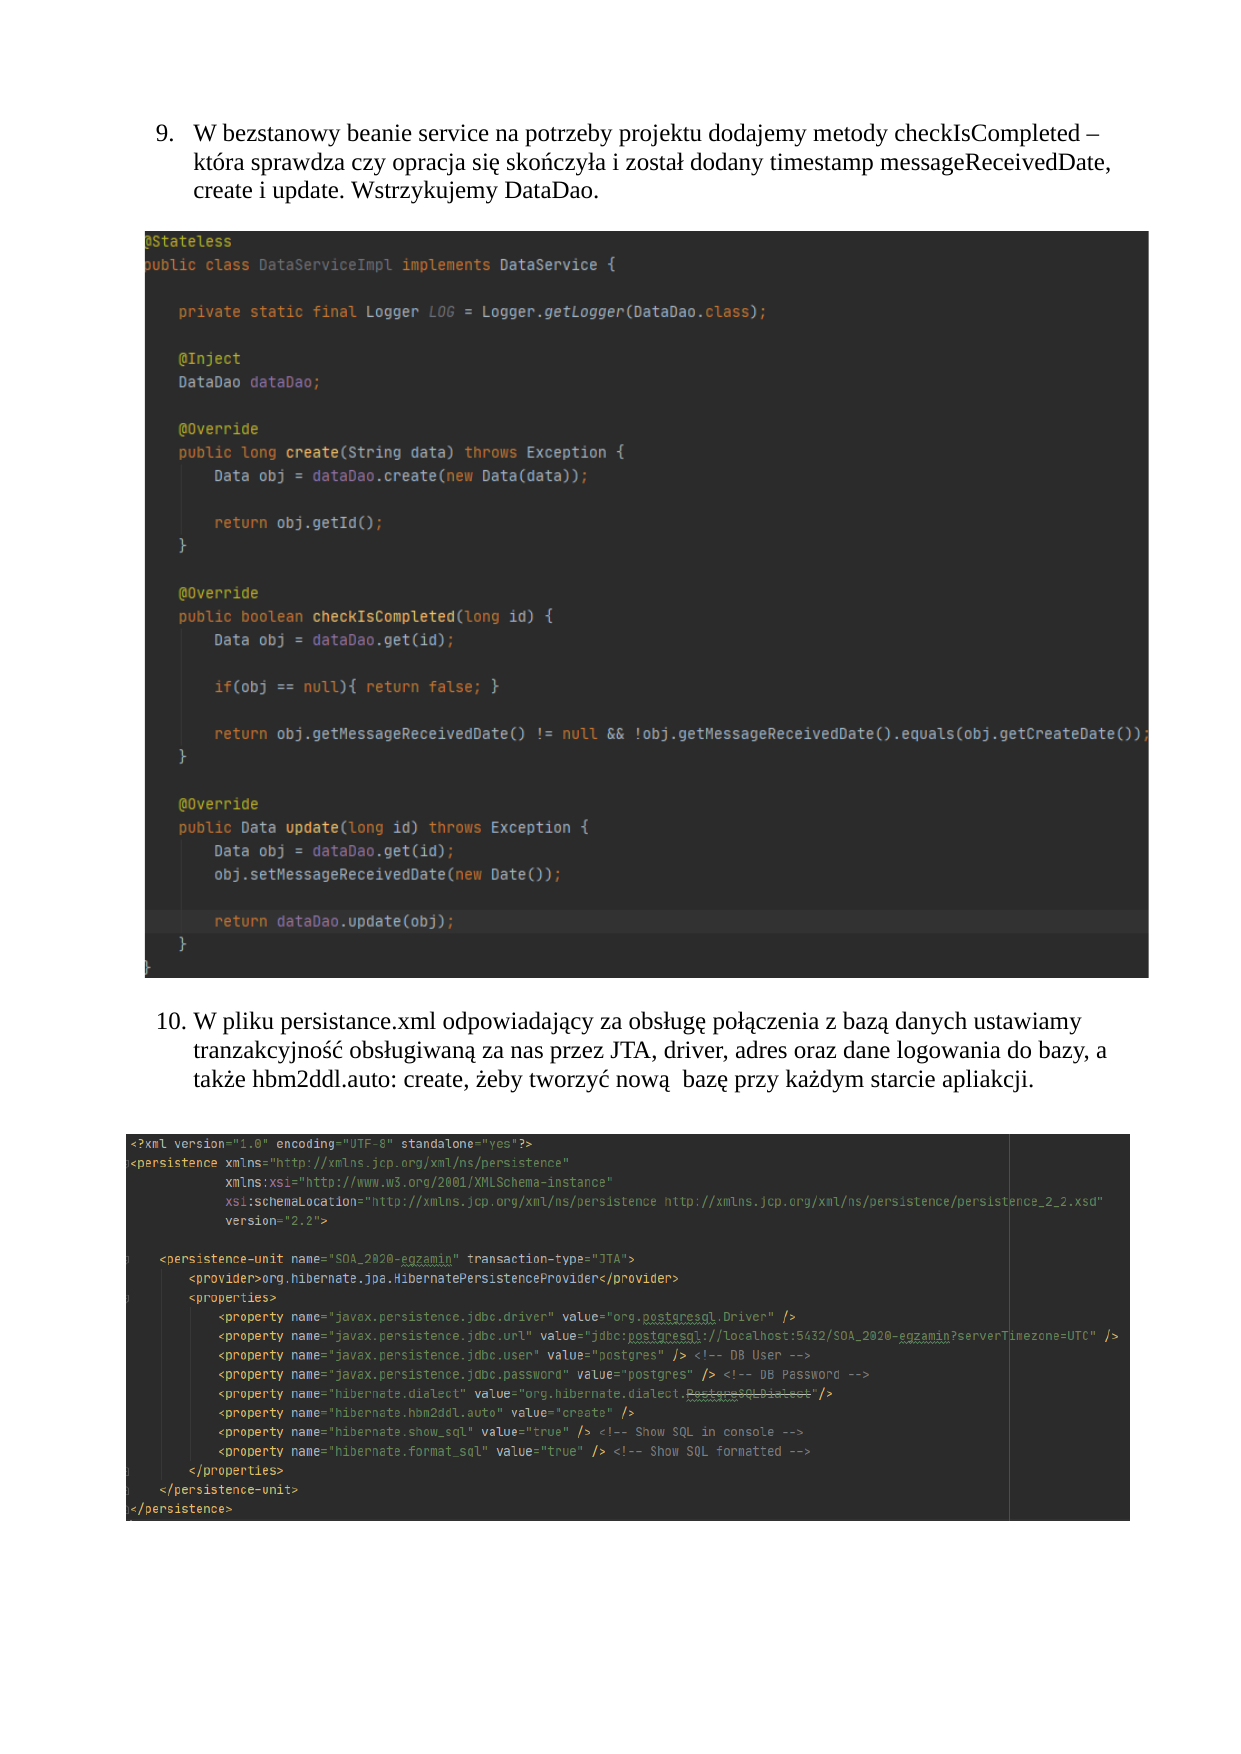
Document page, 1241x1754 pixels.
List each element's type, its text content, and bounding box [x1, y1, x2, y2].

list W pliku persistance.xml odpowiadający za obsługę połączenia z bazą danych ustawiamy tranzakcyjność obsługiwaną za nas przez JTA, driver, adres oraz dane logowania do bazy, a także hbm2ddl.auto: create, żeby tworzyć nową bazę przy każdym starcie apliakcji. [156, 1006, 1122, 1092]
picture [144, 231, 1149, 978]
list W bezstanowy beanie service na potrzeby projektu dodajemy metody checkIsCompleted – która sprawdza czy opracja się skończyła i został dodany timestamp messageReceivedDate, create i update. Wstrzykujemy DataDao. [156, 118, 1122, 204]
picture [126, 1134, 1130, 1521]
